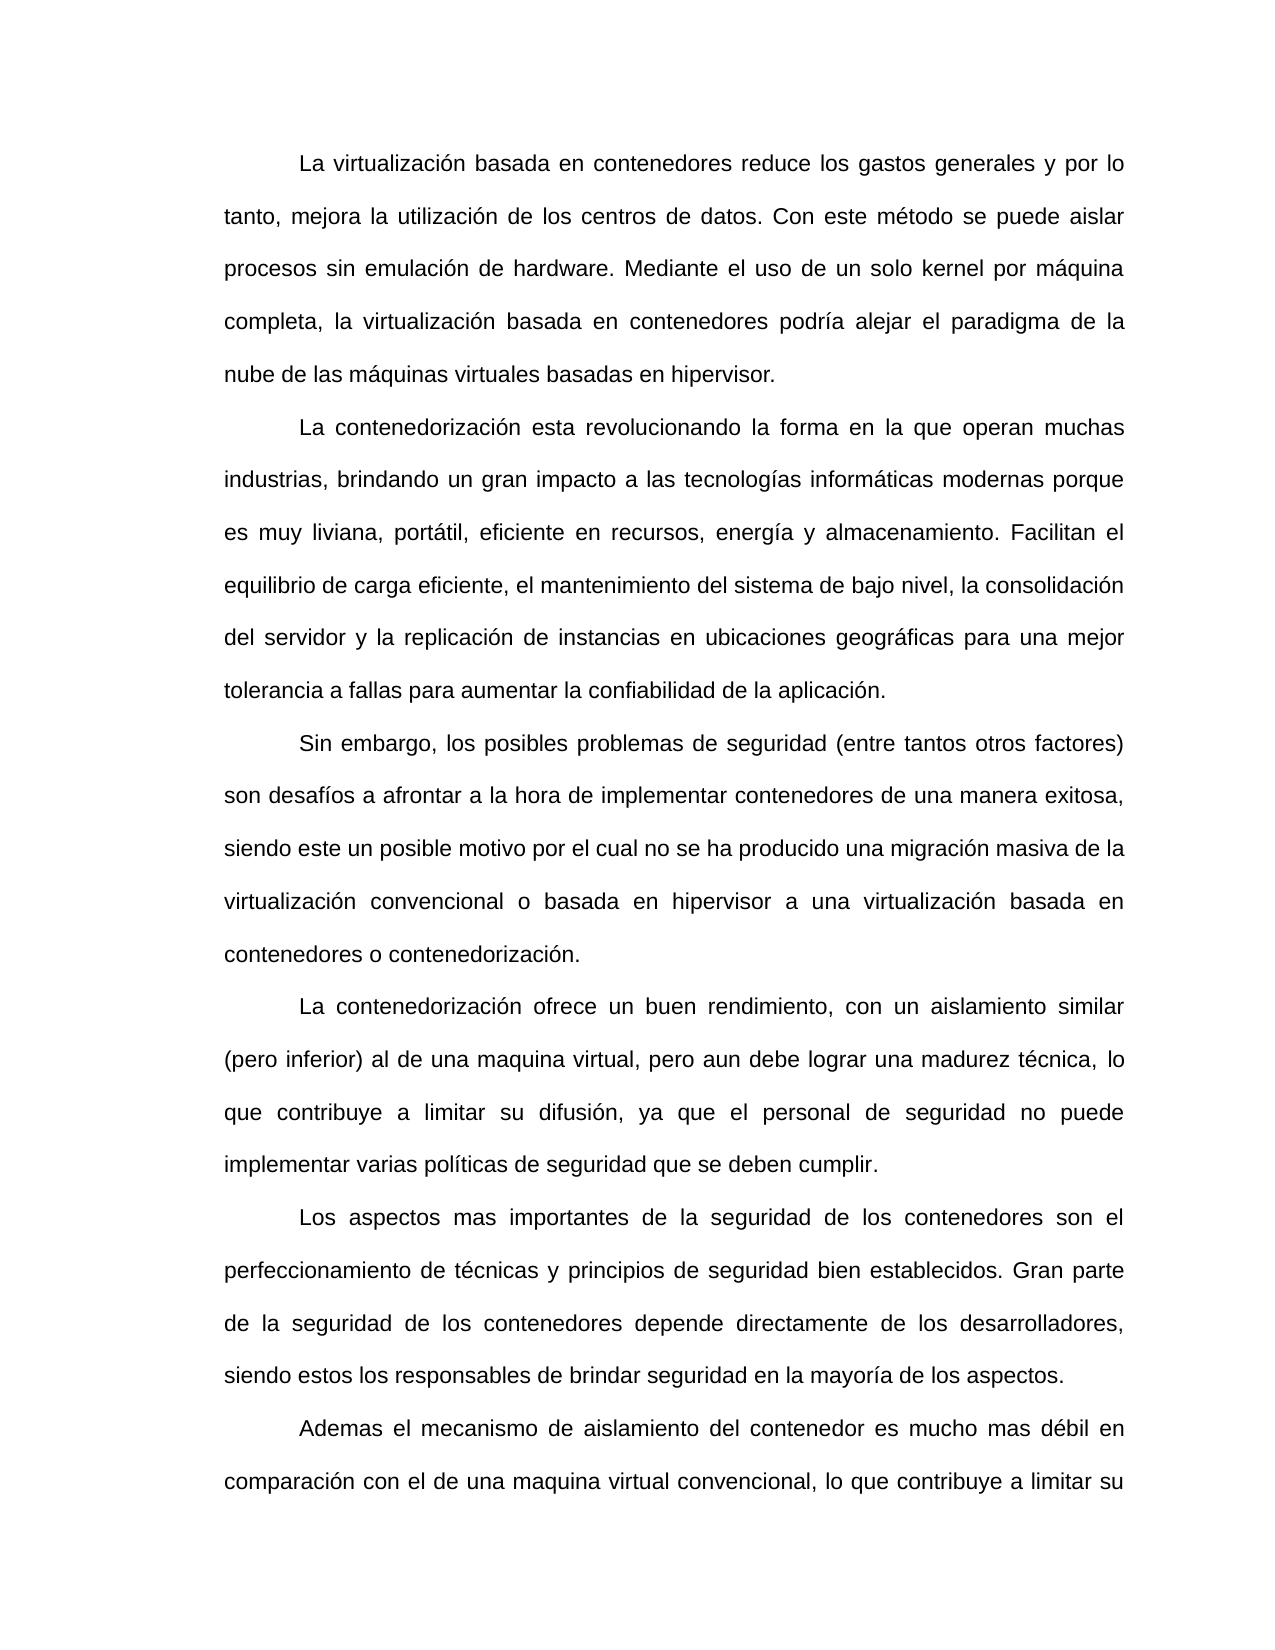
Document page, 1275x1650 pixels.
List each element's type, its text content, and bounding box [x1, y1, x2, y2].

text La virtualización basada en contenedores reduce los gastos generales y por lo tanto, mejora la utilización de los centros de datos. Con este método se puede aislar procesos sin emulación de hardware. Mediante el uso de un solo kernel por máquina completa, la virtualización basada en contenedores podría alejar el paradigma de la nube de las máquinas virtuales basadas en hipervisor. [224, 150, 1125, 387]
text Sin embargo, los posibles problemas de seguridad (entre tantos otros factores) son desafíos a afrontar a la hora de implementar contenedores de una manera exitosa, siendo este un posible motivo por el cual no se ha producido una migración masiva de la virtualización convencional o basada en hipervisor a una virtualización basada en contenedores o contenedorización. [224, 730, 1125, 967]
text La contenedorización ofrece un buen rendimiento, con un aislamiento similar (pero inferior) al de una maquina virtual, pero aun debe lograr una madurez técnica, lo que contribuye a limitar su difusión, ya que el personal de seguridad no puede implementar varias políticas de seguridad que se deben cumplir. [224, 993, 1125, 1178]
text Los aspectos mas importantes de la seguridad de los contenedores son el perfeccionamiento de técnicas y principios de seguridad bien establecidos. Gran parte de la seguridad de los contenedores depende directamente de los desarrolladores, siendo estos los responsables de brindar seguridad en la mayoría de los aspectos. [224, 1204, 1125, 1389]
text La contenedorización esta revolucionando la forma en la que operan muchas industrias, brindando un gran impacto a las tecnologías informáticas modernas porque es muy liviana, portátil, eficiente en recursos, energía y almacenamiento. Facilitan el equilibrio de carga eficiente, el mantenimiento del sistema de bajo nivel, la consolidación del servidor y la replicación de instancias en ubicaciones geográficas para una mejor tolerancia a fallas para aumentar la confiabilidad de la aplicación. [224, 413, 1125, 703]
text Ademas el mecanismo de aislamiento del contenedor es mucho mas débil en comparación con el de una maquina virtual convencional, lo que contribuye a limitar su [224, 1415, 1125, 1494]
